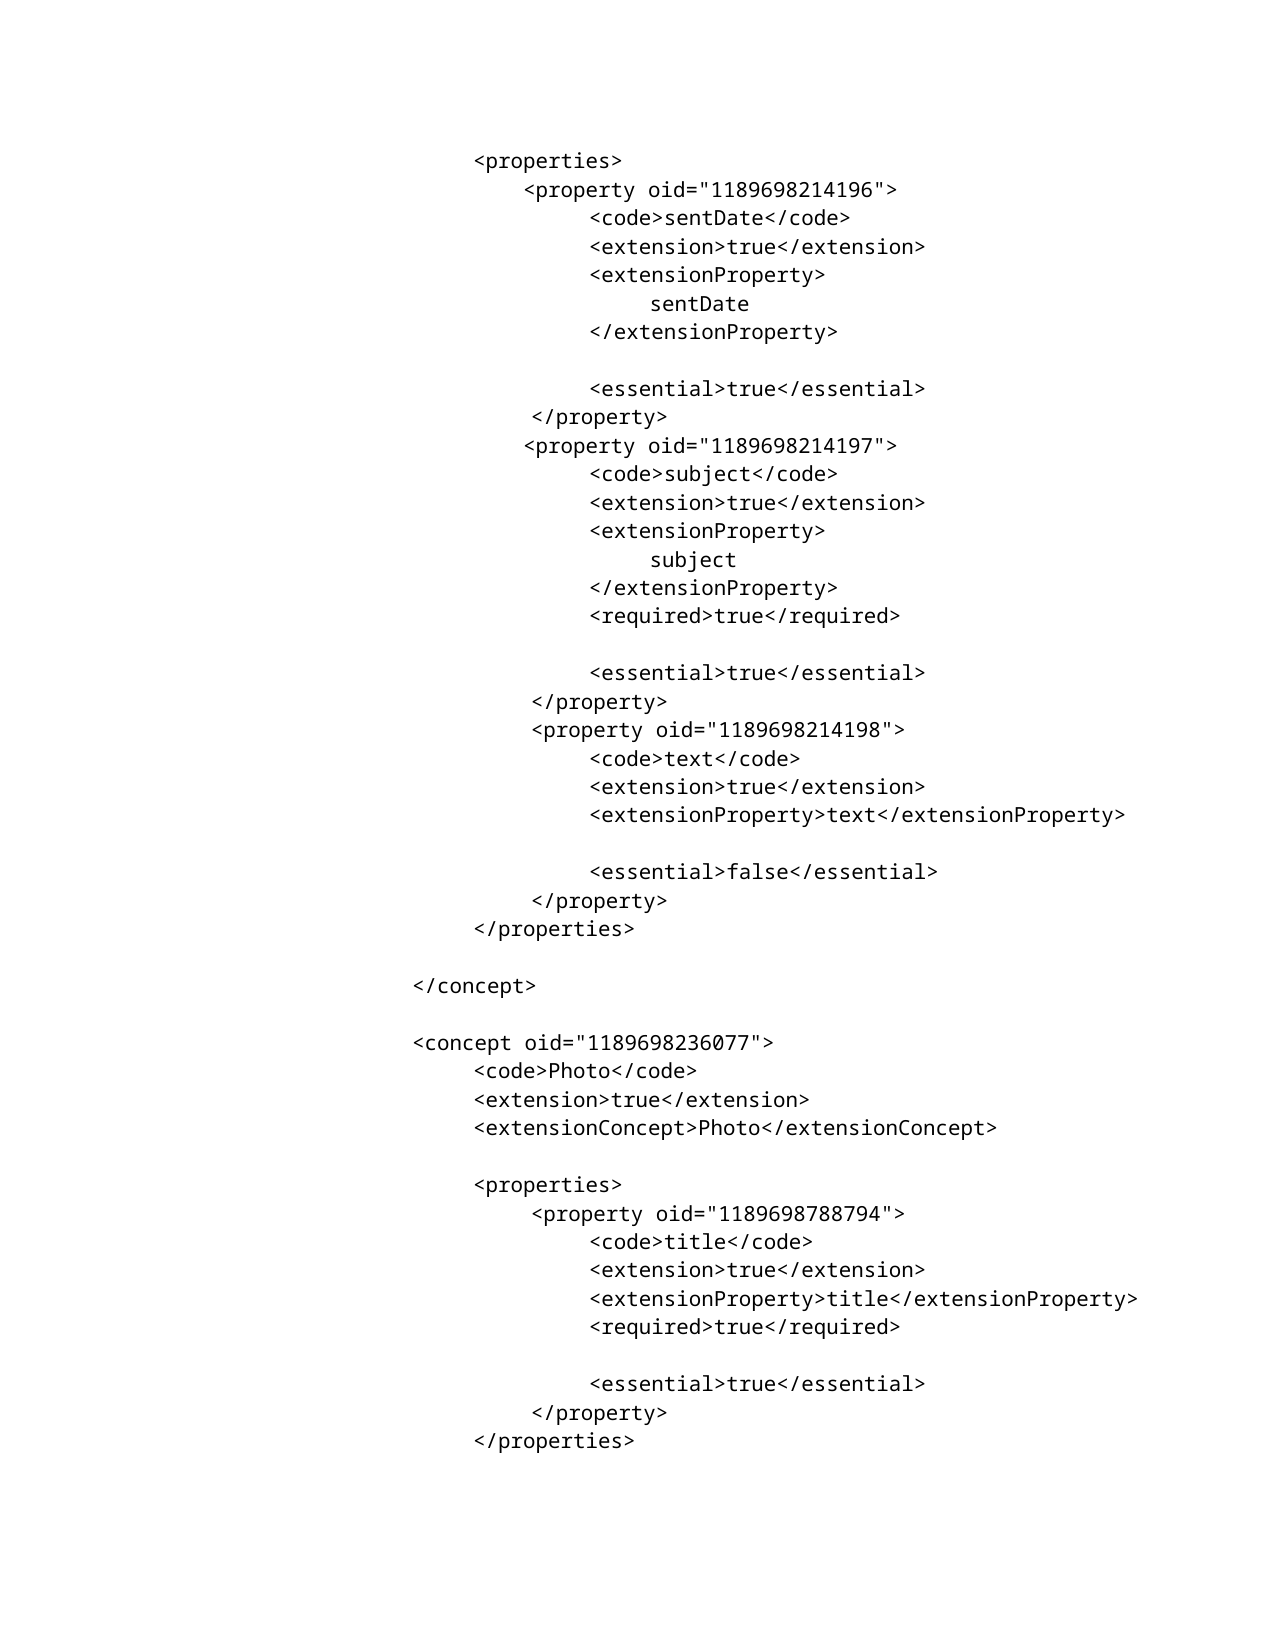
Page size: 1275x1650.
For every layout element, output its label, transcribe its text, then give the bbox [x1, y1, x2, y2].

text <extension>true</extension> [118, 232, 1157, 260]
text </extensionProperty> [118, 573, 1157, 602]
text <required>true</required> [118, 602, 1157, 630]
text <essential>true</essential> [118, 1369, 1157, 1398]
text <extensionProperty>text</extensionProperty> [118, 801, 1157, 829]
text <property oid="1189698214196"> [118, 175, 1157, 203]
text <essential>true</essential> [118, 658, 1157, 687]
text <properties> [118, 147, 1157, 175]
text </properties> [118, 914, 1157, 943]
text <extension>true</extension> [118, 772, 1157, 801]
text </property> [118, 1398, 1157, 1426]
text <extensionProperty> [118, 516, 1157, 545]
text <extension>true</extension> [118, 488, 1157, 516]
text </property> [118, 402, 1157, 431]
text <concept oid="1189698236077"> [118, 1028, 1157, 1057]
text <extensionProperty> [118, 260, 1157, 289]
text </property> [118, 687, 1157, 715]
text </properties> [118, 1426, 1157, 1455]
text <code>Photo</code> [118, 1057, 1157, 1085]
text </property> [118, 886, 1157, 914]
text <essential>false</essential> [118, 857, 1157, 886]
text <extensionConcept>Photo</extensionConcept> [118, 1113, 1157, 1142]
text <code>sentDate</code> [118, 203, 1157, 232]
text <property oid="1189698214198"> [118, 715, 1157, 744]
text <required>true</required> [118, 1312, 1157, 1341]
text <extension>true</extension> [118, 1085, 1157, 1113]
text <properties> [118, 1170, 1157, 1199]
text <code>subject</code> [118, 459, 1157, 488]
text <essential>true</essential> [118, 374, 1157, 402]
text <code>title</code> [118, 1227, 1157, 1256]
text <extension>true</extension> [118, 1256, 1157, 1284]
text <property oid="1189698214197"> [118, 431, 1157, 459]
text </extensionProperty> [118, 317, 1157, 346]
text <extensionProperty>title</extensionProperty> [118, 1284, 1157, 1312]
text sentDate [118, 289, 1157, 317]
text <code>text</code> [118, 744, 1157, 772]
text </concept> [118, 971, 1157, 1000]
text <property oid="1189698788794"> [118, 1199, 1157, 1227]
text subject [118, 545, 1157, 573]
